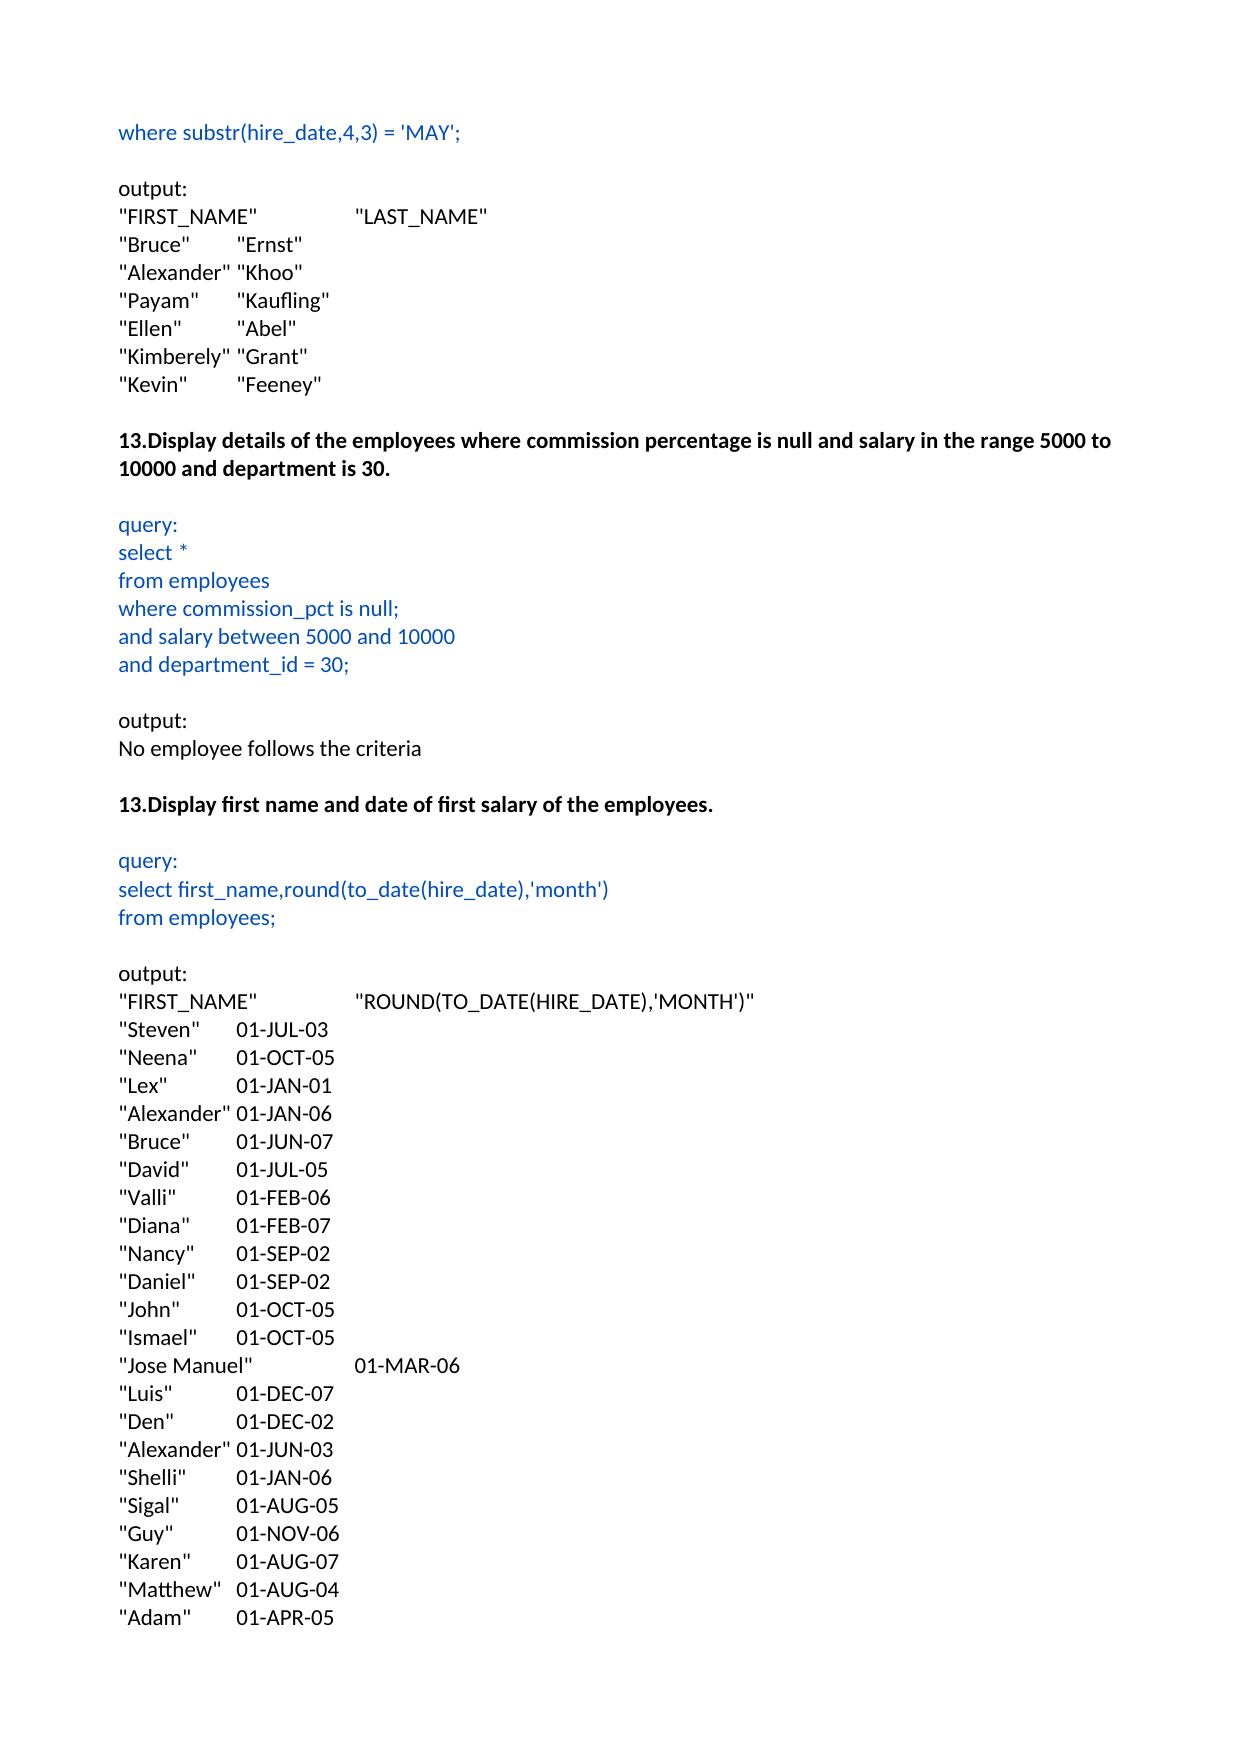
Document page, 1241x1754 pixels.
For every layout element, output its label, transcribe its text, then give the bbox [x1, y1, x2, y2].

text "Alexander" "Khoo" [118, 258, 1122, 286]
text "Kimberely" "Grant" [118, 342, 1122, 370]
text "Nancy" 01-SEP-02 [118, 1239, 1122, 1267]
text "Shelli" 01-JAN-06 [118, 1463, 1122, 1491]
text "Ellen" "Abel" [118, 314, 1122, 342]
text "David" 01-JUL-05 [118, 1155, 1122, 1183]
text "Valli" 01-FEB-06 [118, 1183, 1122, 1211]
text "Payam" "Kaufling" [118, 286, 1122, 314]
text output: [118, 707, 1122, 734]
text query: [118, 510, 1122, 538]
text "Den" 01-DEC-02 [118, 1407, 1122, 1435]
text where substr(hire_date,4,3) = 'MAY'; [118, 118, 1122, 146]
text "Diana" 01-FEB-07 [118, 1211, 1122, 1239]
text "Alexander" 01-JAN-06 [118, 1099, 1122, 1127]
text 13.Display details of the employees where commission percentage is null and salary in the range 5000 to 10000 and department is 30. [118, 426, 1122, 482]
text "Sigal" 01-AUG-05 [118, 1491, 1122, 1519]
text select * [118, 538, 1122, 566]
text "Daniel" 01-SEP-02 [118, 1267, 1122, 1295]
text "Ismael" 01-OCT-05 [118, 1323, 1122, 1351]
text from employees; [118, 903, 1122, 931]
text "Karen" 01-AUG-07 [118, 1547, 1122, 1575]
text "Jose Manuel" 01-MAR-06 [118, 1351, 1122, 1379]
text "FIRST_NAME" "LAST_NAME" [118, 202, 1122, 230]
text select first_name,round(to_date(hire_date),'month') [118, 875, 1122, 903]
text "Bruce" "Ernst" [118, 230, 1122, 258]
text where commission_pct is null; [118, 594, 1122, 622]
text and salary between 5000 and 10000 [118, 622, 1122, 651]
text 13.Display first name and date of first salary of the employees. [118, 791, 1122, 819]
text "Kevin" "Feeney" [118, 370, 1122, 398]
text "Lex" 01-JAN-01 [118, 1071, 1122, 1099]
text No employee follows the criteria [118, 734, 1122, 763]
text "Luis" 01-DEC-07 [118, 1379, 1122, 1407]
text "Adam" 01-APR-05 [118, 1603, 1122, 1631]
text query: [118, 847, 1122, 875]
text and department_id = 30; [118, 651, 1122, 678]
text "Alexander" 01-JUN-03 [118, 1435, 1122, 1463]
text output: [118, 959, 1122, 987]
text "Neena" 01-OCT-05 [118, 1043, 1122, 1071]
text output: [118, 174, 1122, 202]
text "John" 01-OCT-05 [118, 1295, 1122, 1323]
text from employees [118, 566, 1122, 594]
text "Guy" 01-NOV-06 [118, 1519, 1122, 1547]
text "Bruce" 01-JUN-07 [118, 1127, 1122, 1155]
text "Matthew" 01-AUG-04 [118, 1575, 1122, 1603]
text "Steven" 01-JUL-03 [118, 1015, 1122, 1043]
text "FIRST_NAME" "ROUND(TO_DATE(HIRE_DATE),'MONTH')" [118, 987, 1122, 1015]
